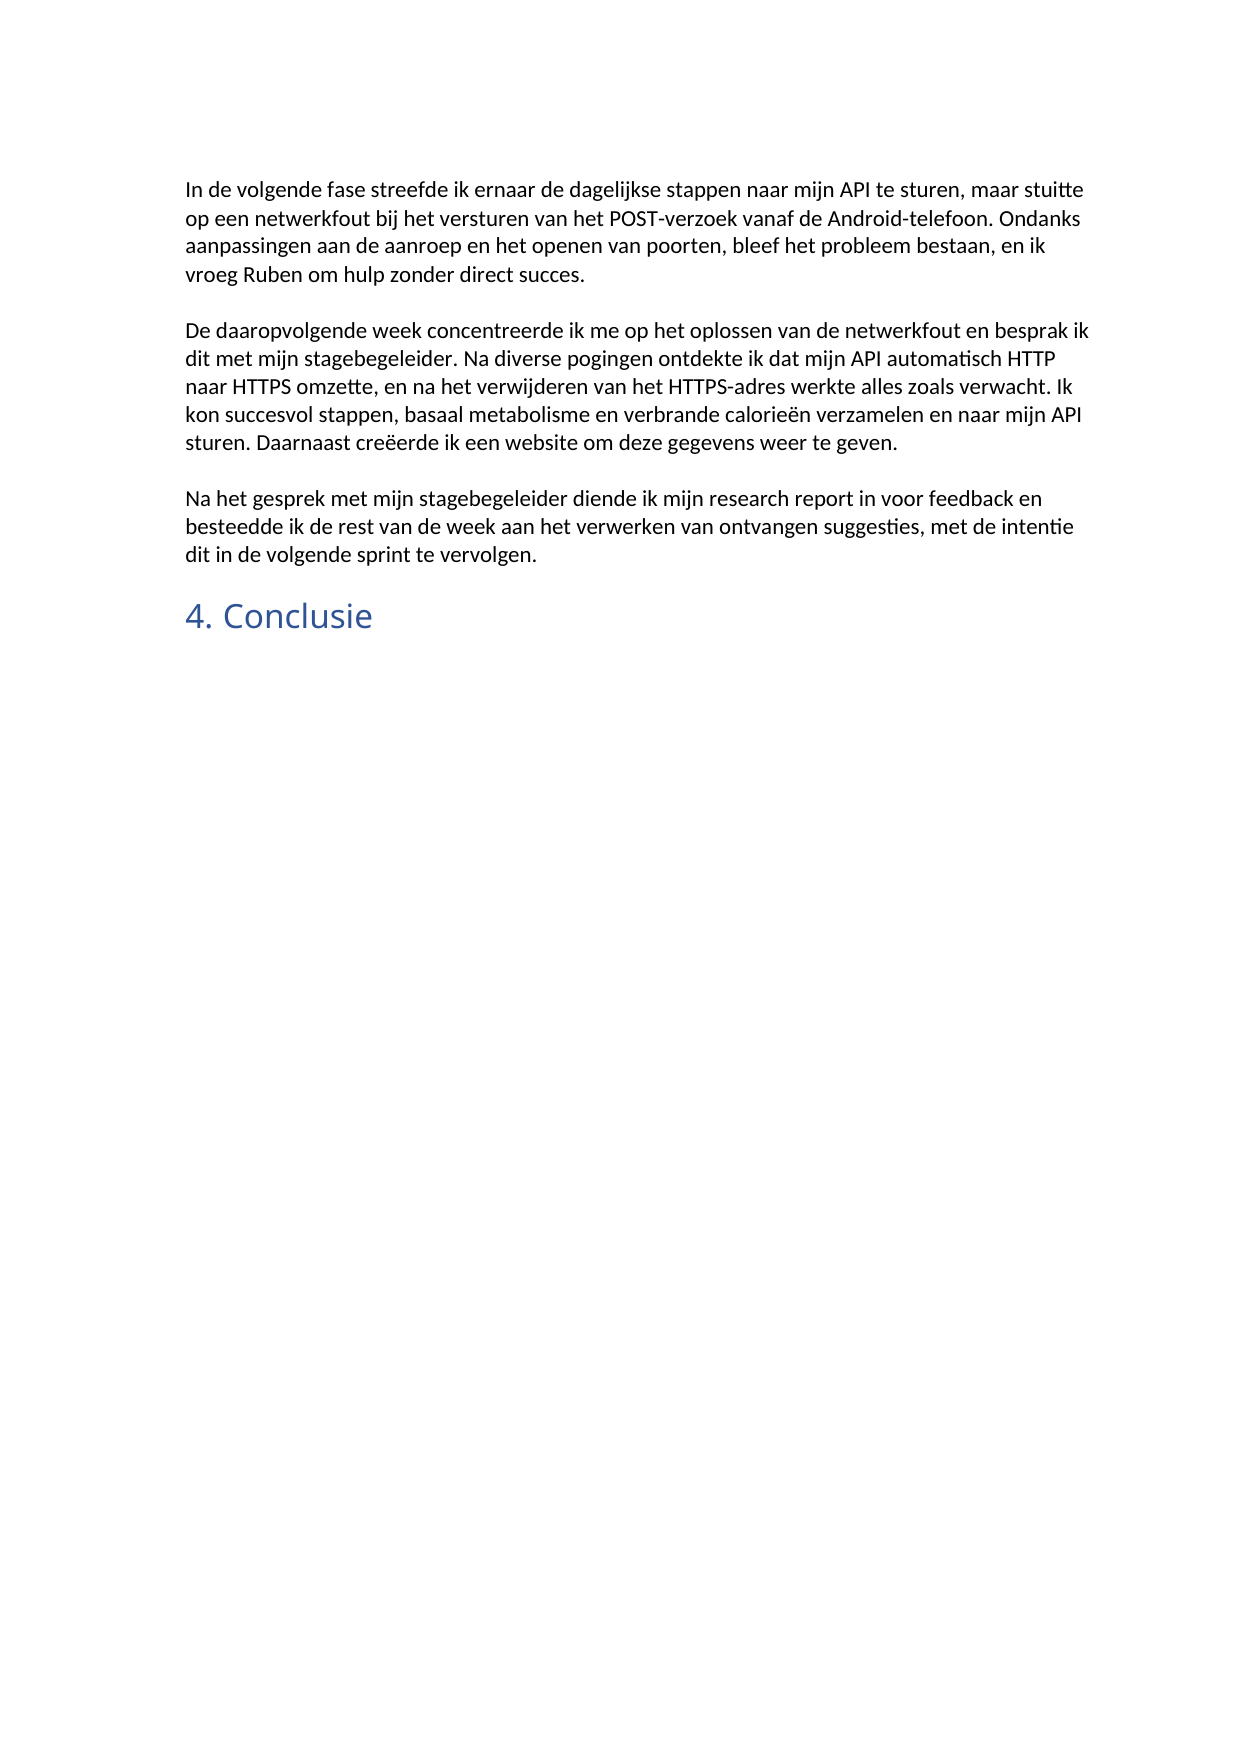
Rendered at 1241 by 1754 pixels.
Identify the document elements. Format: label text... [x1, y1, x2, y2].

text De daaropvolgende week concentreerde ik me op het oplossen van de netwerkfout en besprak ik dit met mijn stagebegeleider. Na diverse pogingen ontdekte ik dat mijn API automatisch HTTP naar HTTPS omzette, en na het verwijderen van het HTTPS-adres werkte alles zoals verwacht. Ik kon succesvol stappen, basaal metabolisme en verbrande calorieën verzamelen en naar mijn API sturen. Daarnaast creëerde ik een website om deze gegevens weer te geven. [185, 316, 1093, 456]
subtitle Conclusie [185, 593, 1093, 638]
text In de volgende fase streefde ik ernaar de dagelijkse stappen naar mijn API te sturen, maar stuitte op een netwerkfout bij het versturen van het POST-verzoek vanaf de Android-telefoon. Ondanks aanpassingen aan de aanroep en het openen van poorten, bleef het probleem bestaan, en ik vroeg Ruben om hulp zonder direct succes. [185, 176, 1093, 288]
text Na het gesprek met mijn stagebegeleider diende ik mijn research report in voor feedback en besteedde ik de rest van de week aan het verwerken van ontvangen suggesties, met de intentie dit in de volgende sprint te vervolgen. [185, 484, 1093, 568]
